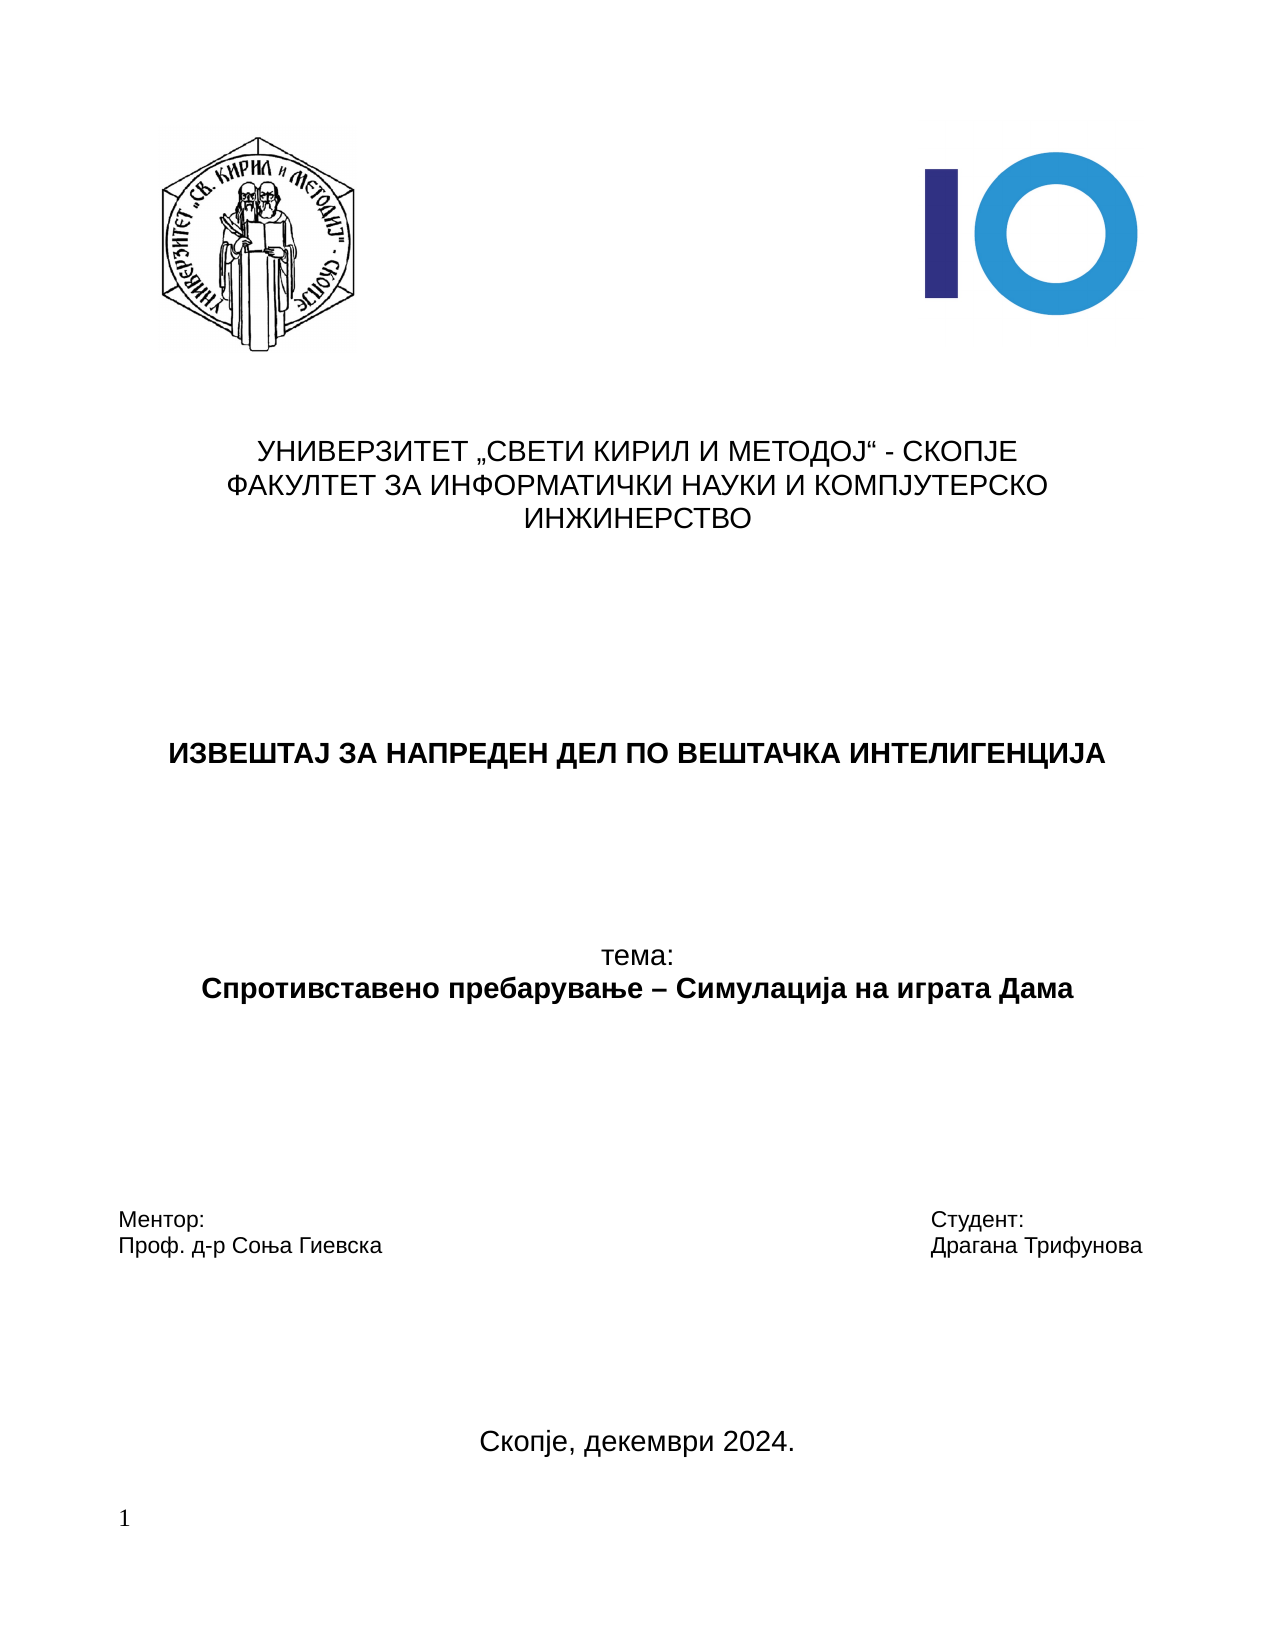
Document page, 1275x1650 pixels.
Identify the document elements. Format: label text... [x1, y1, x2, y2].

text тема: [118, 938, 1157, 971]
text Спротивставено пребарување – Симулација на играта Дама [118, 971, 1157, 1005]
text ФАКУЛТЕТ ЗА ИНФОРМАТИЧКИ НАУКИ И КОМПЈУТЕРСКО ИНЖИНЕРСТВО [118, 468, 1157, 535]
picture [157, 125, 358, 353]
text Скопје, декември 2024. [118, 1424, 1157, 1457]
text УНИВЕРЗИТЕТ „СВЕТИ КИРИЛ И МЕТОДОЈ“ - СКОПЈЕ [118, 434, 1157, 468]
text Ментор: Студент: [118, 1206, 1157, 1232]
text Проф. д-р Соња Гиевска Драгана Трифунова [118, 1232, 1157, 1259]
picture [917, 120, 1144, 347]
text ИЗВЕШТАЈ ЗА НАПРЕДЕН ДЕЛ ПО ВЕШТАЧКА ИНТЕЛИГЕНЦИЈА [118, 736, 1157, 770]
